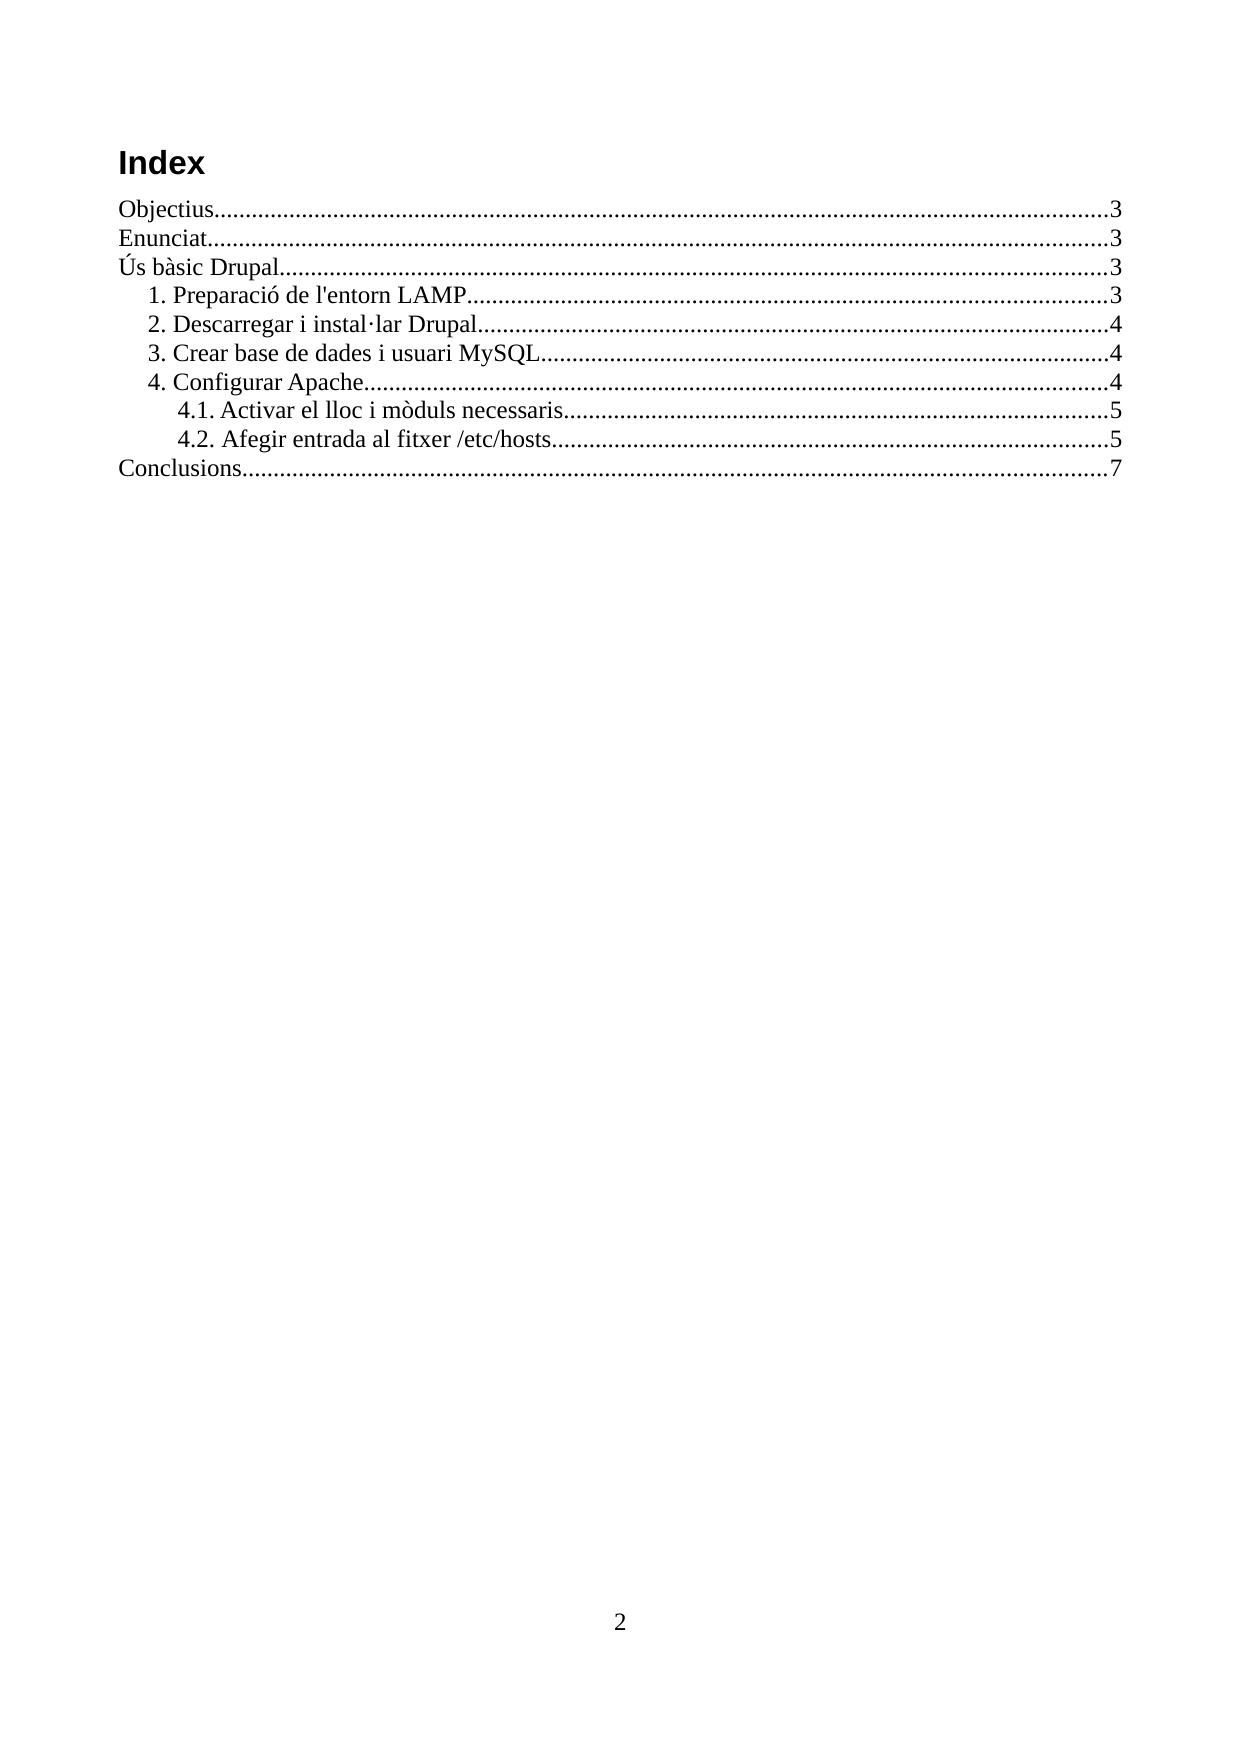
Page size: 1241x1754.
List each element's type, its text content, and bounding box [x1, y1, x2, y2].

text Objectius 3 [118, 194, 1122, 223]
subtitle Index [118, 143, 1122, 182]
text 4. Configurar Apache 4 [148, 367, 1122, 395]
text 2. Descarregar i instal·lar Drupal 4 [148, 309, 1122, 338]
text 4.2. Afegir entrada al fitxer /etc/hosts 5 [177, 424, 1122, 453]
text 4.1. Activar el lloc i mòduls necessaris 5 [177, 395, 1122, 424]
text Ús bàsic Drupal 3 [118, 252, 1122, 280]
text Enunciat 3 [118, 223, 1122, 252]
text 3. Crear base de dades i usuari MySQL 4 [148, 338, 1122, 367]
text 1. Preparació de l'entorn LAMP 3 [148, 280, 1122, 309]
text Conclusions 7 [118, 453, 1122, 482]
